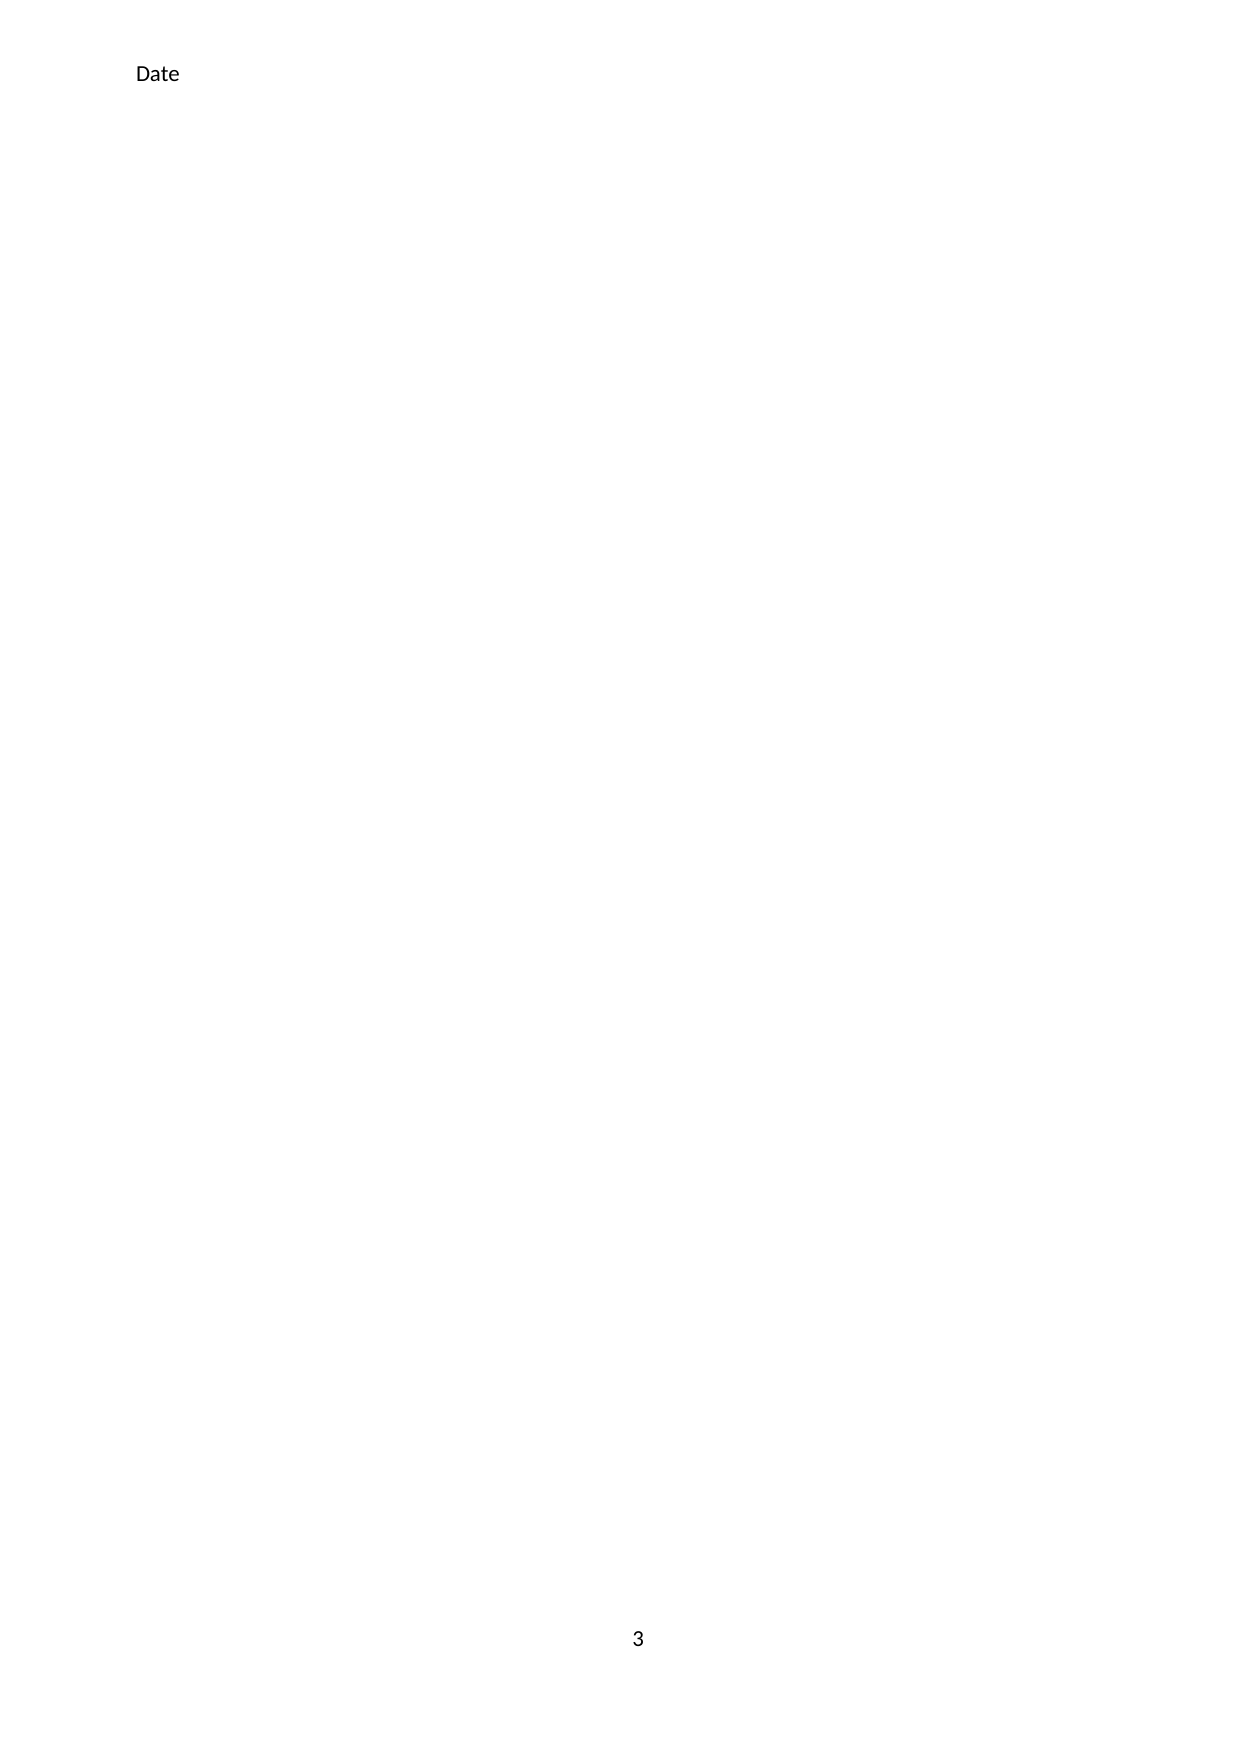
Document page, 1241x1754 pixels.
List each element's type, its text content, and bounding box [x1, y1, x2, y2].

text Date <get_datenow()> [136, 59, 1140, 87]
